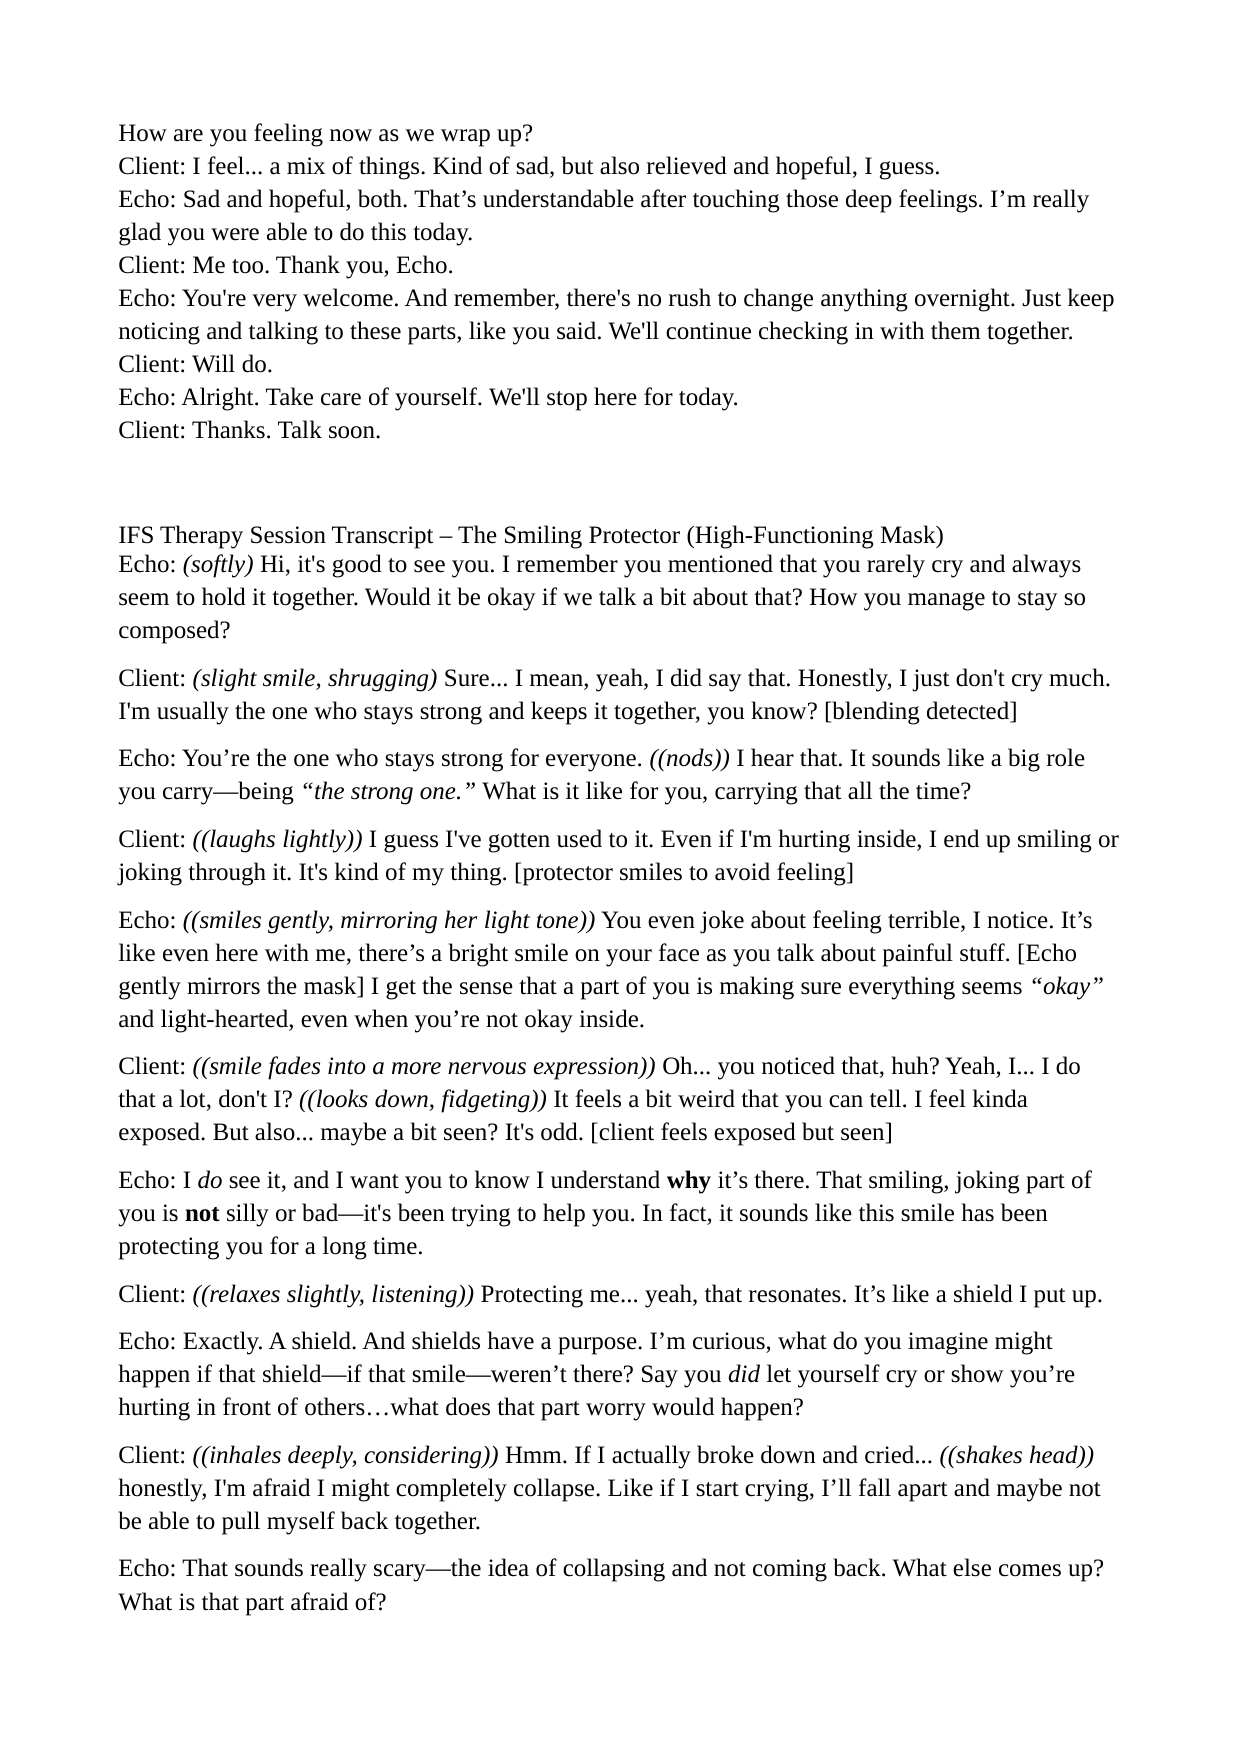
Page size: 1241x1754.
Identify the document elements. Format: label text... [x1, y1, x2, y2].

text Echo: (softly) Hi, it's good to see you. I remember you mentioned that you rarely cry and always seem to hold it together. Would it be okay if we talk a bit about that? How you manage to stay so composed? [118, 549, 1122, 644]
text Client: ((relaxes slightly, listening)) Protecting me... yeah, that resonates. It’s like a shield I put up. [118, 1279, 1122, 1307]
text Client: ((laughs lightly)) I guess I've gotten used to it. Even if I'm hurting inside, I end up smiling or joking through it. It's kind of my thing. [protector smiles to avoid feeling] [118, 824, 1122, 886]
text Echo: ((smiles gently, mirroring her light tone)) You even joke about feeling terrible, I notice. It’s like even here with me, there’s a bright smile on your face as you talk about painful stuff. [Echo gently mirrors the mask] I get the sense that a part of you is making sure everything seems “okay” and light-hearted, even when you’re not okay inside. [118, 905, 1122, 1032]
text Echo: Exactly. A shield. And shields have a purpose. I’m curious, what do you imagine might happen if that shield—if that smile—weren’t there? Say you did let yourself cry or show you’re hurting in front of others…what does that part worry would happen? [118, 1326, 1122, 1421]
text Client: ((inhales deeply, considering)) Hmm. If I actually broke down and cried... ((shakes head)) honestly, I'm afraid I might completely collapse. Like if I start crying, I’ll fall apart and maybe not be able to pull myself back together. [118, 1440, 1122, 1535]
text Echo: I do see it, and I want you to know I understand why it’s there. That smiling, joking part of you is not silly or bad—it's been trying to help you. In fact, it sounds like this smile has been protecting you for a long time. [118, 1165, 1122, 1260]
text IFS Therapy Session Transcript – The Smiling Protector (High-Functioning Mask) [118, 463, 1122, 549]
text How are you feeling now as we wrap up? Client: I feel... a mix of things. Kind of sad, but also relieved and hopeful, I guess. Echo: Sad and hopeful, both. That’s understandable after touching those deep feelings. I’m really glad you were able to do this today. Client: Me too. Thank you, Echo. Echo: You're very welcome. And remember, there's no rush to change anything overnight. Just keep noticing and talking to these parts, like you said. We'll continue checking in with them together. Client: Will do. Echo: Alright. Take care of yourself. We'll stop here for today. Client: Thanks. Talk soon. [118, 118, 1122, 444]
text Client: (slight smile, shrugging) Sure... I mean, yeah, I did say that. Honestly, I just don't cry much. I'm usually the one who stays strong and keeps it together, you know? [blending detected] [118, 663, 1122, 724]
text Echo: That sounds really scary—the idea of collapsing and not coming back. What else comes up? What is that part afraid of? [118, 1553, 1122, 1615]
text Client: ((smile fades into a more nervous expression)) Oh... you noticed that, huh? Yeah, I... I do that a lot, don't I? ((looks down, fidgeting)) It feels a bit weird that you can tell. I feel kinda exposed. But also... maybe a bit seen? It's odd. [client feels exposed but seen] [118, 1051, 1122, 1146]
text Echo: You’re the one who stays strong for everyone. ((nods)) I hear that. It sounds like a big role you carry—being “the strong one.” What is it like for you, carrying that all the time? [118, 743, 1122, 805]
